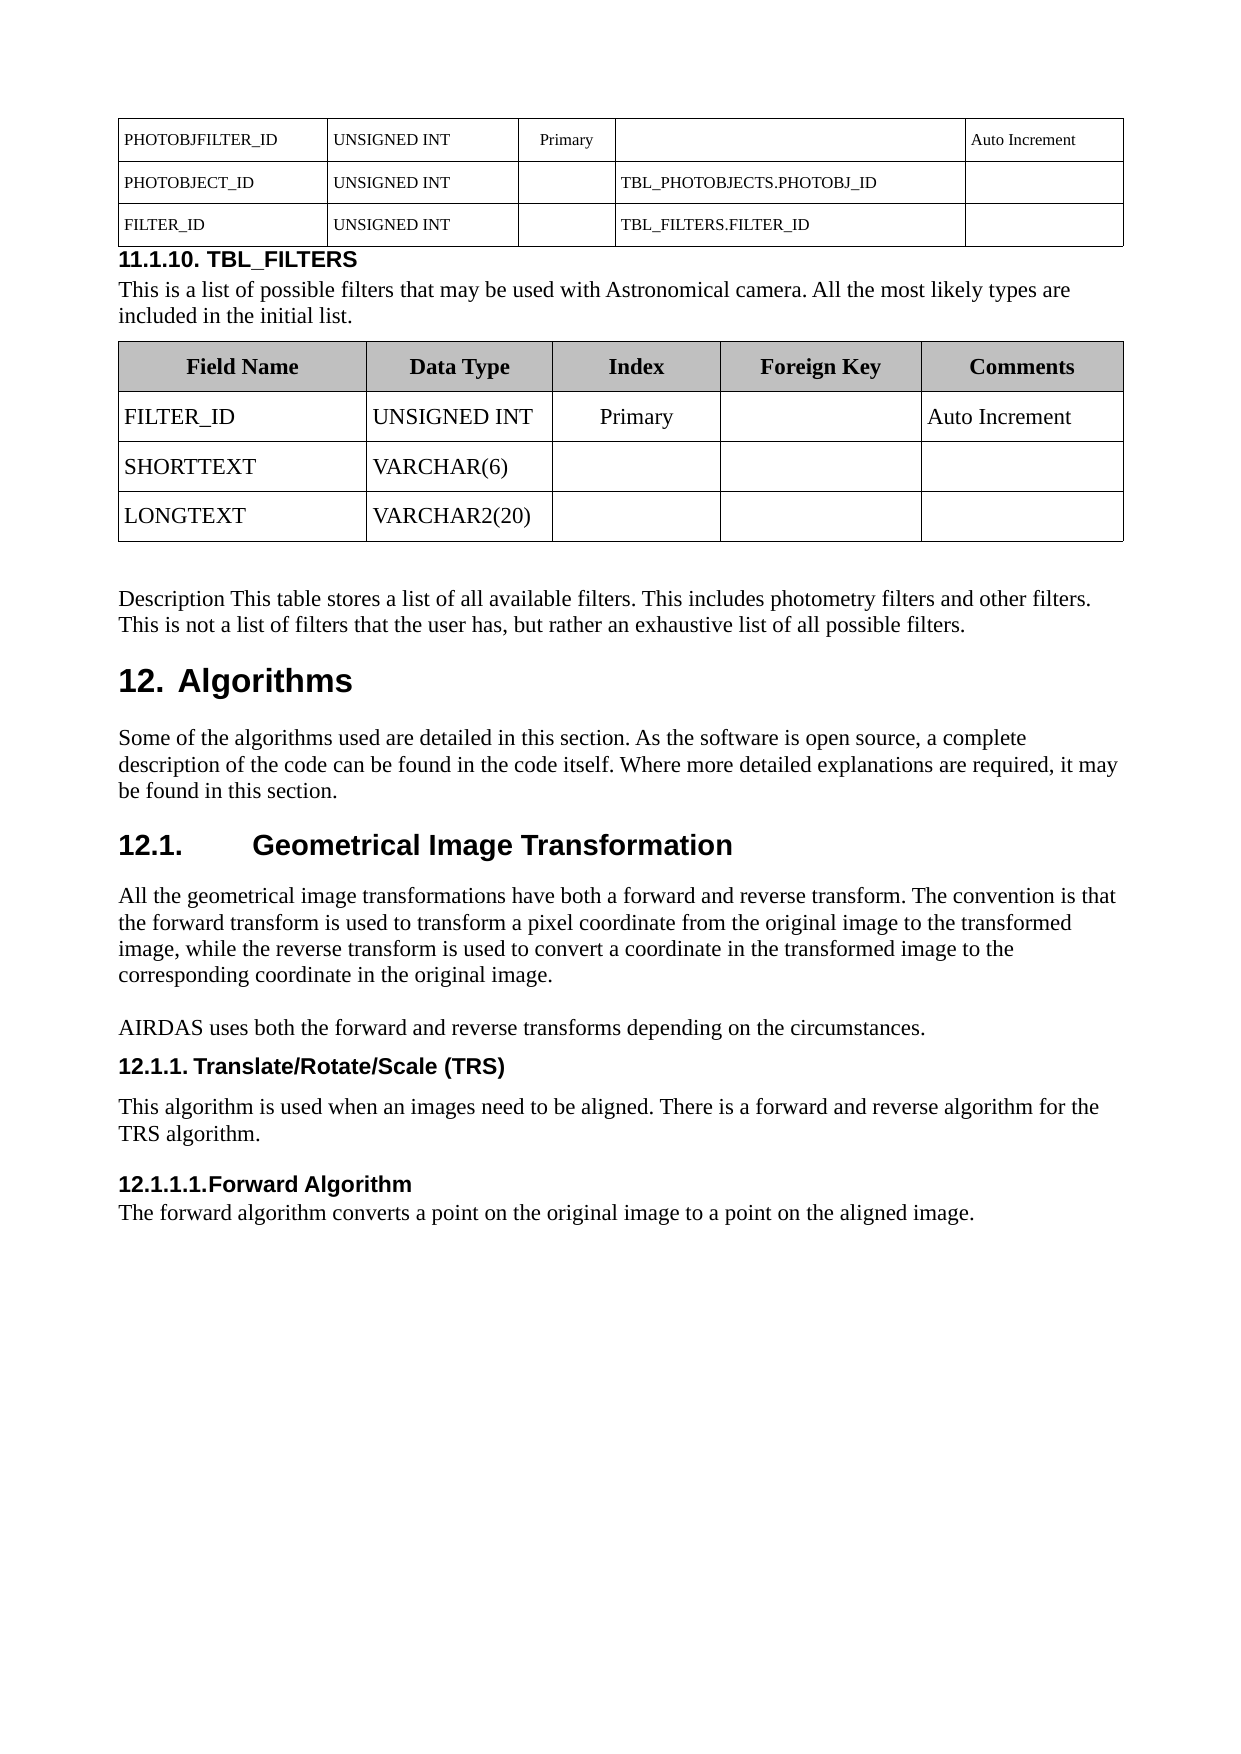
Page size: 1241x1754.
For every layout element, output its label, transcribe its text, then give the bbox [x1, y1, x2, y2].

text Description This table stores a list of all available filters. This includes photometry filters and other filters. This is not a list of filters that the user has, but rather an exhaustive list of all possible filters. [118, 585, 1122, 638]
text All the geometrical image transformations have both a forward and reverse transform. The convention is that the forward transform is used to transform a pixel coordinate from the original image to the transformed image, while the reverse transform is used to convert a coordinate in the transformed image to the corresponding coordinate in the original image. [118, 873, 1122, 988]
table_cell [966, 162, 1123, 203]
table_cell PHOTOBJFILTER_ID [119, 119, 327, 161]
table_cell FILTER_ID [119, 392, 366, 441]
text This algorithm is used when an images need to be aligned. There is a forward and reverse algorithm for the TRS algorithm. [118, 1079, 1122, 1146]
subtitle Translate/Rotate/Scale (TRS) [118, 1053, 1122, 1079]
table_header Index [553, 342, 720, 391]
table_header Field Name [119, 342, 366, 391]
text AIRDAS uses both the forward and reverse transforms depending on the circumstances. [118, 1000, 1122, 1041]
table_cell PHOTOBJECT_ID [119, 162, 327, 203]
table_cell FILTER_ID [119, 204, 327, 246]
table_cell [922, 492, 1123, 541]
text This is a list of possible filters that may be used with Astronomical camera. All the most likely types are included in the initial list. [118, 272, 1122, 329]
table_cell [721, 442, 921, 491]
table_cell [616, 119, 965, 161]
table_cell [721, 492, 921, 541]
text The forward algorithm converts a point on the original image to a point on the aligned image. [118, 1198, 1122, 1225]
subtitle Geometrical Image Transformation [118, 828, 1122, 861]
table_cell [553, 492, 720, 541]
subtitle Algorithms [118, 661, 1122, 700]
table_cell Auto Increment [966, 119, 1123, 161]
table_cell UNSIGNED INT [328, 204, 518, 246]
table_cell LONGTEXT [119, 492, 366, 541]
table_cell Primary [553, 392, 720, 441]
table_cell Primary [519, 119, 615, 161]
table_cell [553, 442, 720, 491]
table_cell VARCHAR2(20) [367, 492, 552, 541]
table_cell Auto Increment [922, 392, 1123, 441]
table_cell UNSIGNED INT [367, 392, 552, 441]
table_cell TBL_PHOTOBJECTS.PHOTOBJ_ID [616, 162, 965, 203]
table_cell SHORTTEXT [119, 442, 366, 491]
table_header Comments [922, 342, 1123, 391]
table_cell UNSIGNED INT [328, 162, 518, 203]
table_cell [519, 204, 615, 246]
table_header Foreign Key [721, 342, 921, 391]
table_cell [721, 392, 921, 441]
table_header Data Type [367, 342, 552, 391]
table_cell TBL_FILTERS.FILTER_ID [616, 204, 965, 246]
subtitle TBL_FILTERS [118, 247, 1122, 272]
subtitle Forward Algorithm [118, 1171, 1122, 1198]
table_cell [966, 204, 1123, 246]
table_cell UNSIGNED INT [328, 119, 518, 161]
text Some of the algorithms used are detailed in this section. As the software is open source, a complete description of the code can be found in the code itself. Where more detailed explanations are required, it may be found in this section. [118, 717, 1122, 803]
table_cell VARCHAR(6) [367, 442, 552, 491]
table_cell [519, 162, 615, 203]
table_cell [922, 442, 1123, 491]
